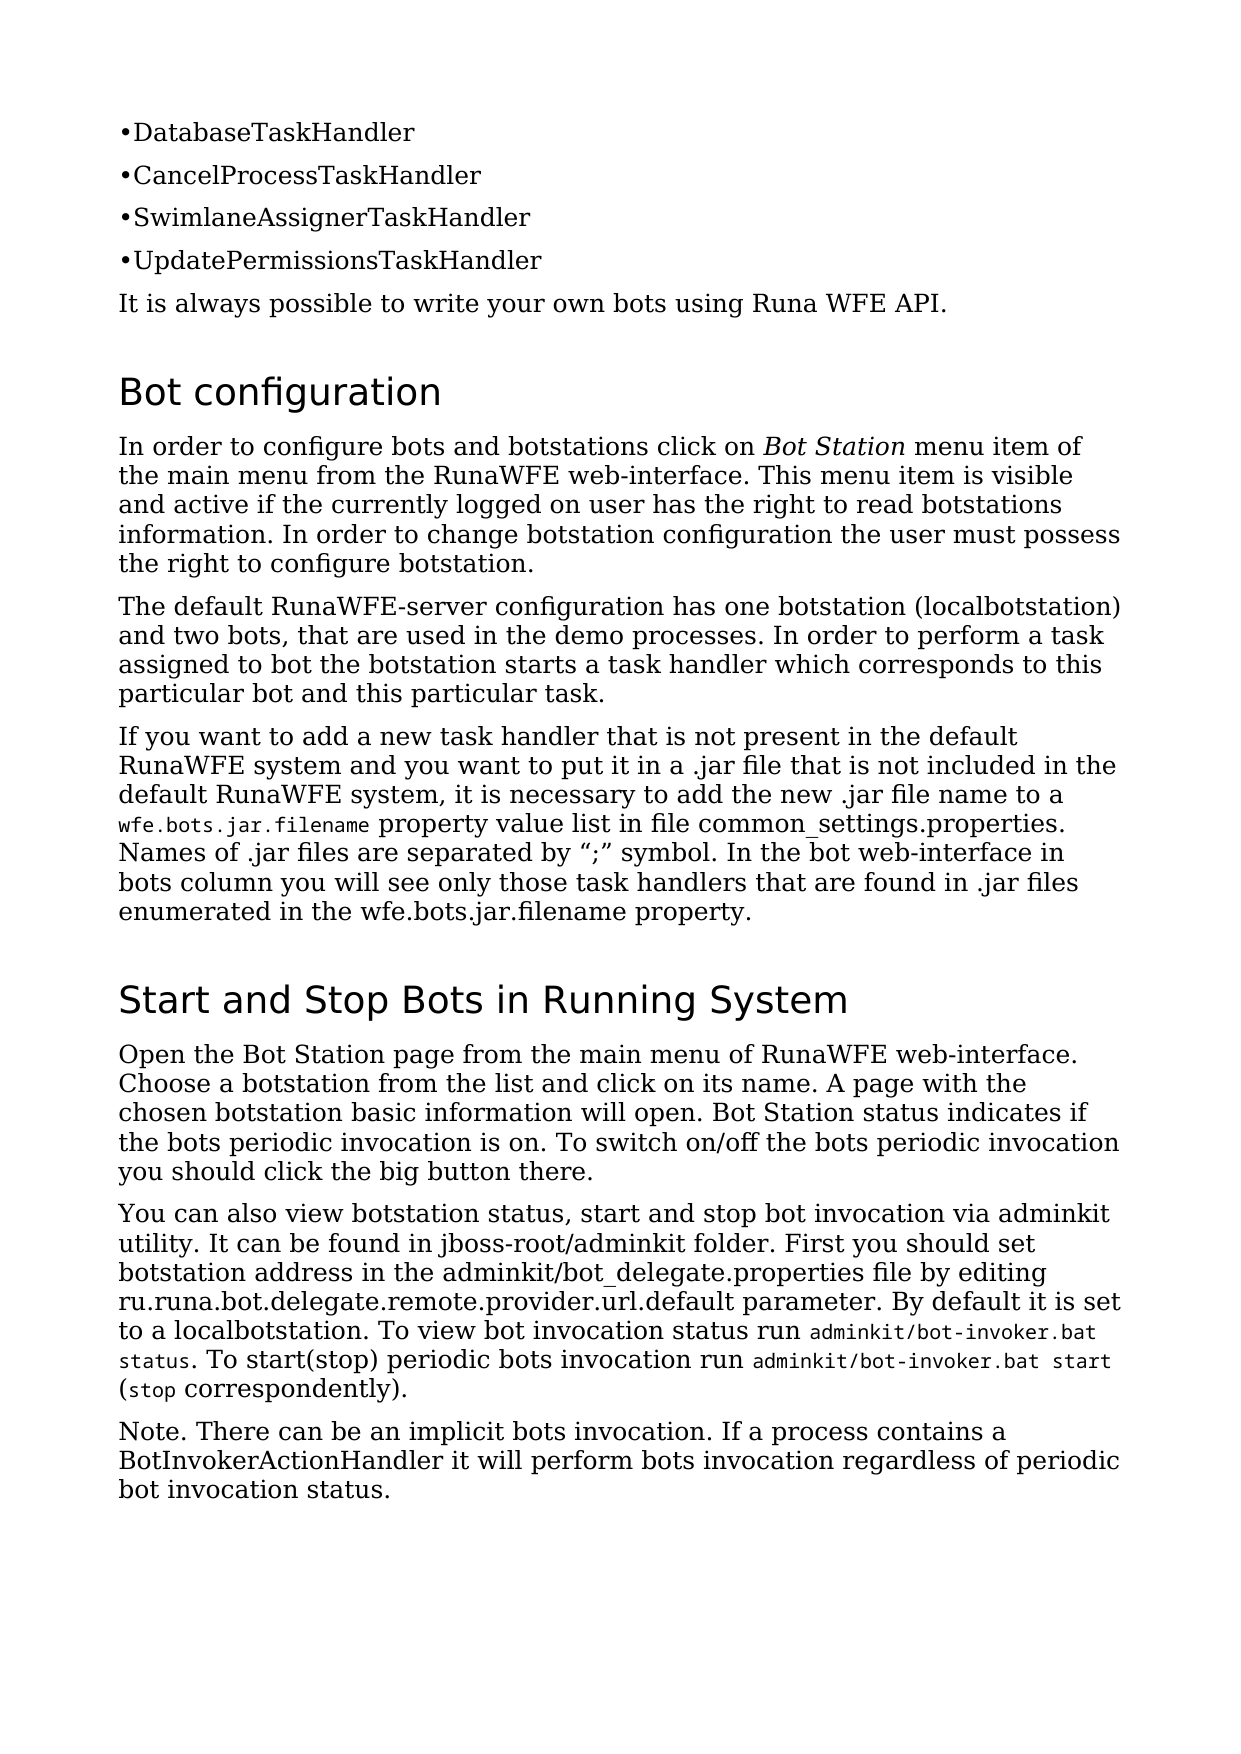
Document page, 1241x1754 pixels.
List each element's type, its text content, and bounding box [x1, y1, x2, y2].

text It is always possible to write your own bots using Runa WFE API. [118, 289, 1122, 318]
text The default RunaWFE-server configuration has one botstation (localbotstation) and two bots, that are used in the demo processes. In order to perform a task assigned to bot the botstation starts a task handler which corresponds to this particular bot and this particular task. [118, 592, 1122, 708]
text Note. There can be an implicit bots invocation. If a process contains a BotInvokerActionHandler it will perform bots invocation regardless of periodic bot invocation status. [118, 1417, 1122, 1505]
text Open the Bot Station page from the main menu of RunaWFE web-interface. Choose a botstation from the list and click on its name. A page with the chosen botstation basic information will open. Bot Station status indicates if the bots periodic invocation is on. To switch on/off the bots periodic invocation you should click the big button there. [118, 1040, 1122, 1186]
list DatabaseTaskHandler [118, 118, 1122, 147]
text If you want to add a new task handler that is not present in the default RunaWFE system and you want to put it in a .jar file that is not included in the default RunaWFE system, it is necessary to add the new .jar file name to a wfe.bots.jar.filename property value list in file common_settings.properties. Names of .jar files are separated by “;” symbol. In the bot web-interface in bots column you will see only those task handlers that are found in .jar files enumerated in the wfe.bots.jar.filename property. [118, 722, 1122, 926]
text You can also view botstation status, start and stop bot invocation via adminkit utility. It can be found in jboss-root/adminkit folder. First you should set botstation address in the adminkit/bot_delegate.properties file by editing ru.runa.bot.delegate.remote.provider.url.default parameter. By default it is set to a localbotstation. To view bot invocation status run adminkit/bot-invoker.bat status. To start(stop) periodic bots invocation run adminkit/bot-invoker.bat start (stop correspondently). [118, 1199, 1122, 1404]
subtitle Start and Stop Bots in Running System [118, 978, 1122, 1022]
list SwimlaneAssignerTaskHandler [118, 203, 1122, 233]
list CancelProcessTaskHandler [118, 161, 1122, 190]
text In order to configure bots and botstations click on Bot Station menu item of the main menu from the RunaWFE web-interface. This menu item is visible and active if the currently logged on user has the right to read botstations information. In order to change botstation configuration the user must possess the right to configure botstation. [118, 432, 1122, 578]
subtitle Bot configuration [118, 371, 1122, 414]
list UpdatePermissionsTaskHandler [118, 246, 1122, 275]
